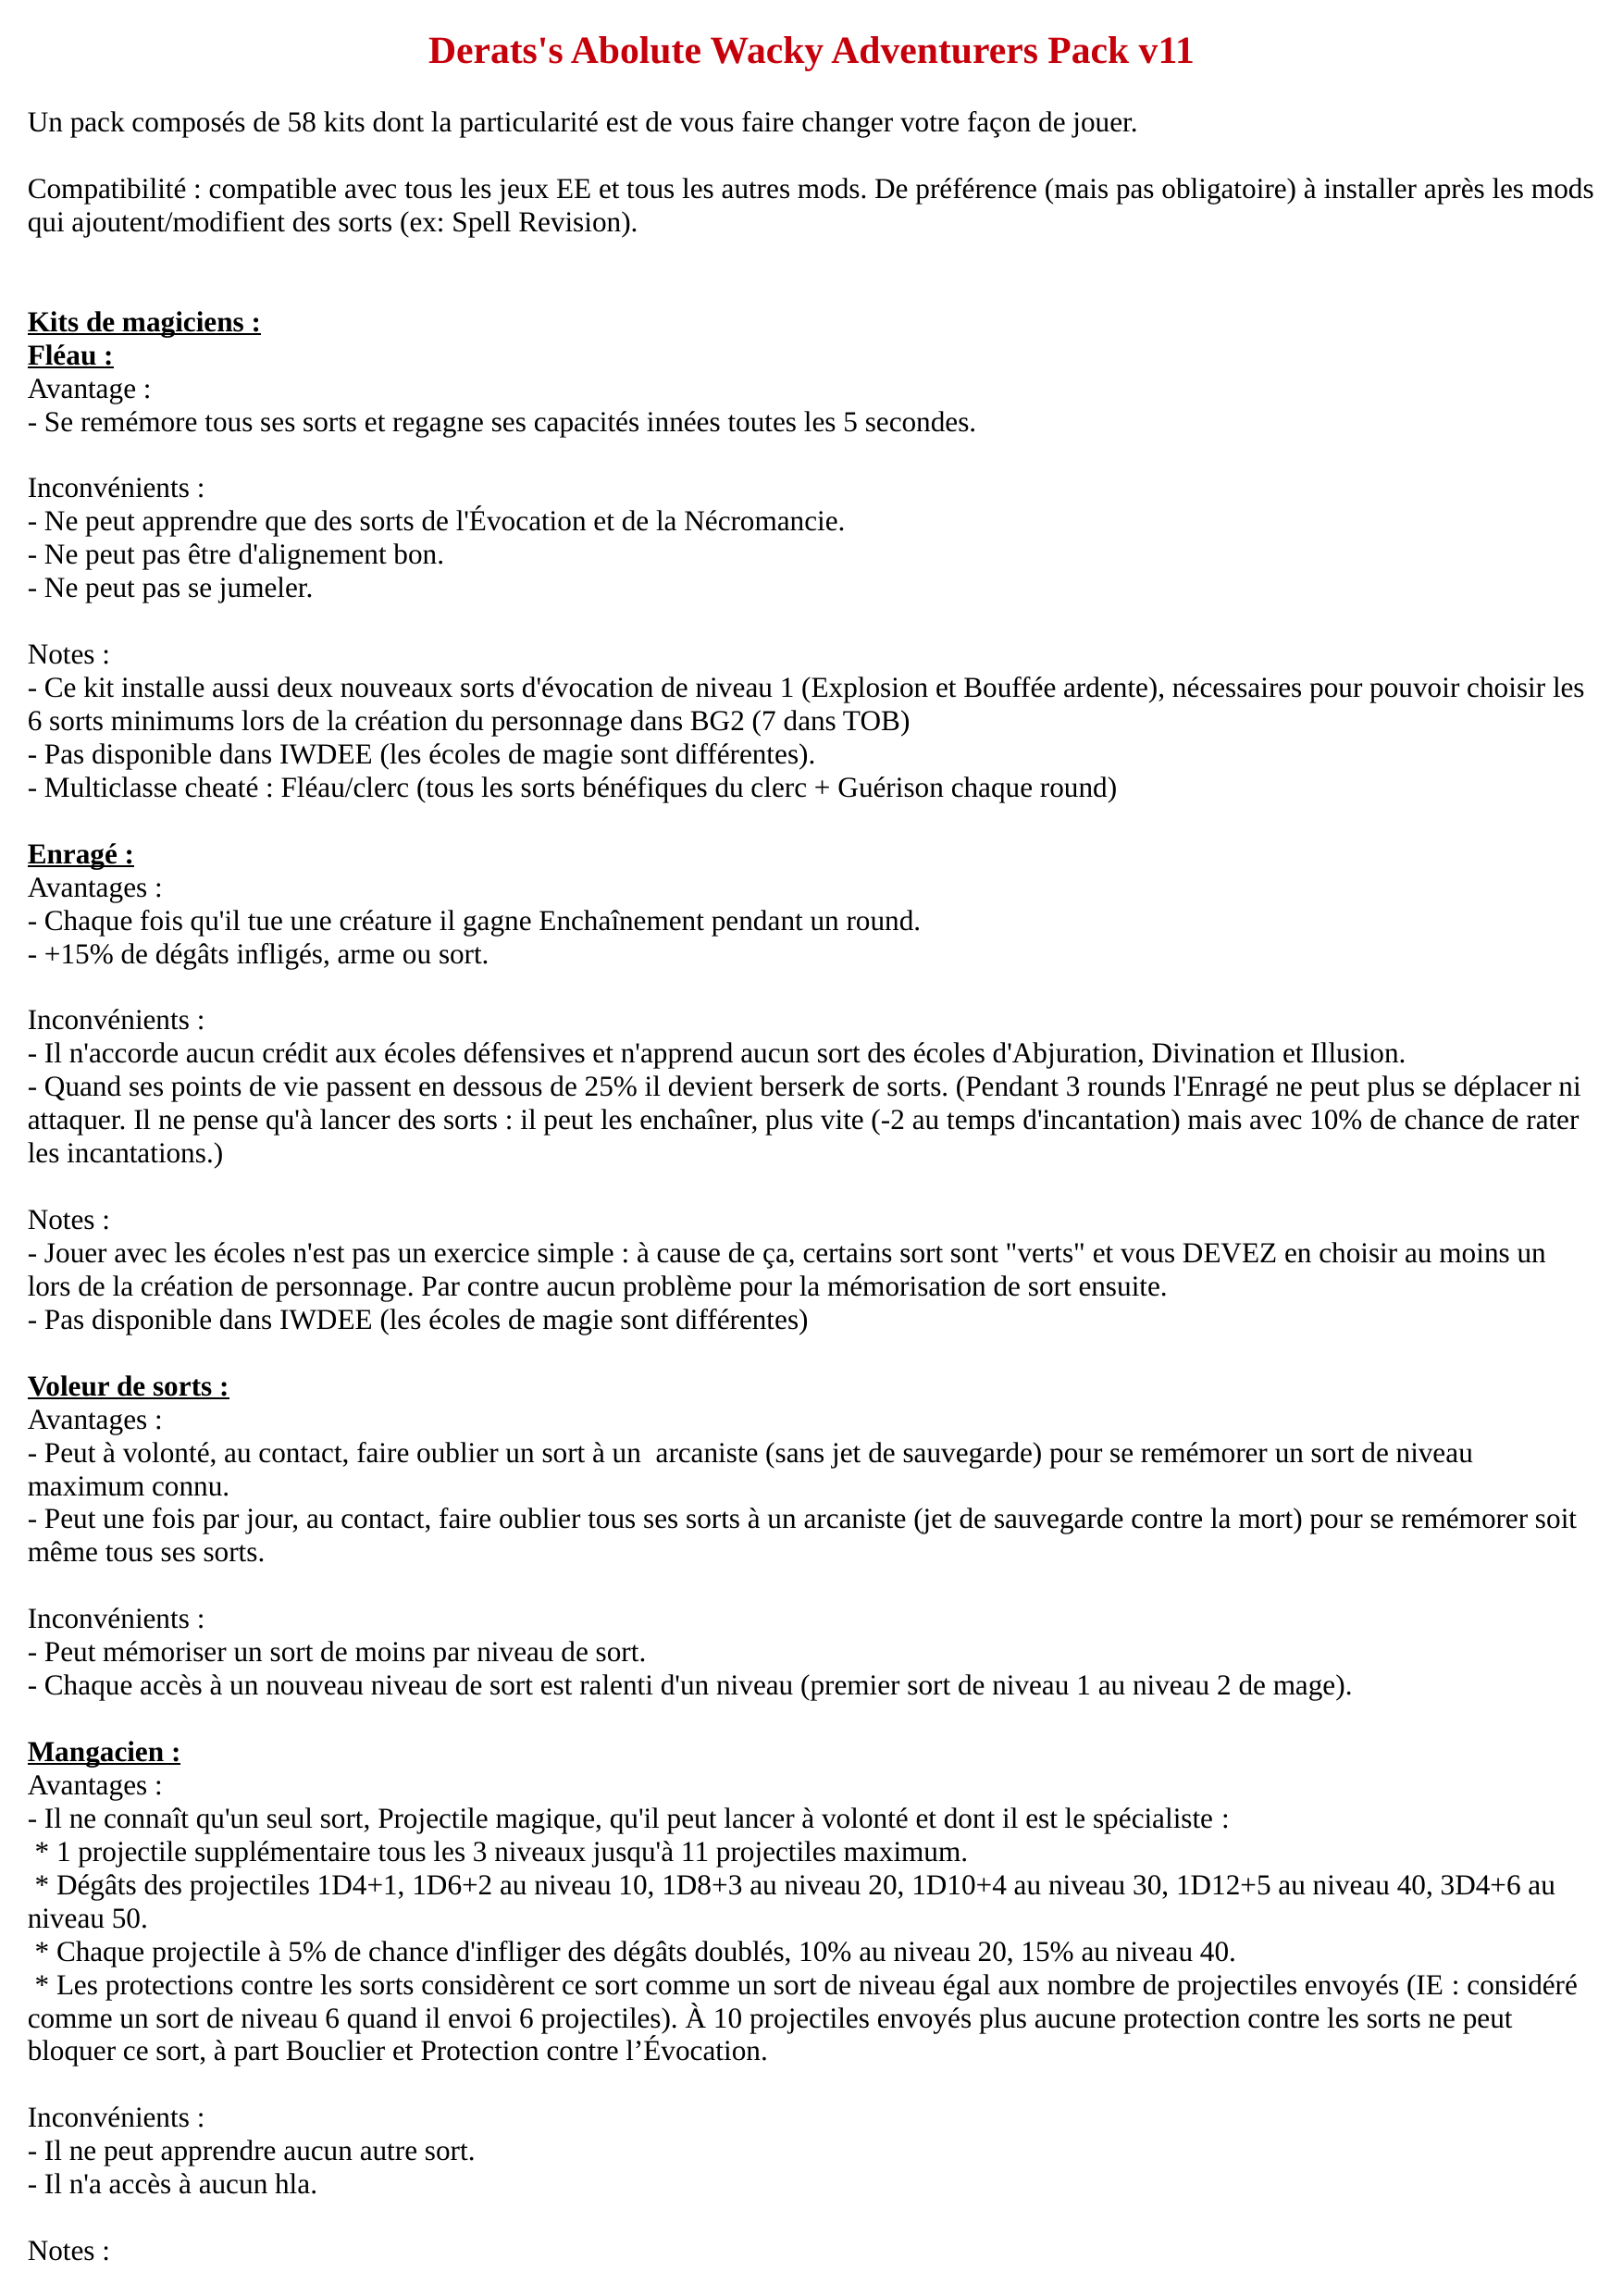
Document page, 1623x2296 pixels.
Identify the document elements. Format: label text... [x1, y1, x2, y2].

text Derats's Abolute Wacky Adventurers Pack v11 [27, 27, 1595, 71]
text * Chaque projectile à 5% de chance d'infliger des dégâts doublés, 10% au niveau 20, 15% au niveau 40. [27, 1934, 1595, 1967]
text - Il n'a accès à aucun hla. [27, 2166, 1595, 2200]
text Inconvénients : [27, 2100, 1595, 2134]
text Compatibilité : compatible avec tous les jeux EE et tous les autres mods. De préférence (mais pas obligatoire) à installer après les mods qui ajoutent/modifient des sorts (ex: Spell Revision). [27, 171, 1595, 238]
text * Les protections contre les sorts considèrent ce sort comme un sort de niveau égal aux nombre de projectiles envoyés (IE : considéré comme un sort de niveau 6 quand il envoi 6 projectiles). À 10 projectiles envoyés plus aucune protection contre les sorts ne peut bloquer ce sort, à part Bouclier et Protection contre l’Évocation. [27, 1967, 1595, 2067]
text Avantages : [27, 1768, 1595, 1801]
text - Peut à volonté, au contact, faire oublier un sort à un arcaniste (sans jet de sauvegarde) pour se remémorer un sort de niveau maximum connu. [27, 1435, 1595, 1502]
text Mangacien : [27, 1734, 1595, 1768]
text - Se remémore tous ses sorts et regagne ses capacités innées toutes les 5 secondes. [27, 404, 1595, 438]
text - Multiclasse cheaté : Fléau/clerc (tous les sorts bénéfiques du clerc + Guérison chaque round) [27, 770, 1595, 803]
text - Jouer avec les écoles n'est pas un exercice simple : à cause de ça, certains sort sont "verts" et vous DEVEZ en choisir au moins un lors de la création de personnage. Par contre aucun problème pour la mémorisation de sort ensuite. [27, 1235, 1595, 1302]
text Inconvénients : [27, 1602, 1595, 1634]
text - Il ne connaît qu'un seul sort, Projectile magique, qu'il peut lancer à volonté et dont il est le spécialiste : [27, 1801, 1595, 1834]
text - Ne peut pas se jumeler. [27, 570, 1595, 603]
text - Pas disponible dans IWDEE (les écoles de magie sont différentes) [27, 1302, 1595, 1335]
text Enragé : [27, 837, 1595, 870]
text Inconvénients : [27, 471, 1595, 503]
text - Il ne peut apprendre aucun autre sort. [27, 2134, 1595, 2166]
text * Dégâts des projectiles 1D4+1, 1D6+2 au niveau 10, 1D8+3 au niveau 20, 1D10+4 au niveau 30, 1D12+5 au niveau 40, 3D4+6 au niveau 50. [27, 1868, 1595, 1934]
text - Ne peut apprendre que des sorts de l'Évocation et de la Nécromancie. [27, 503, 1595, 538]
text Un pack composés de 58 kits dont la particularité est de vous faire changer votre façon de jouer. [27, 105, 1595, 138]
text - Pas disponible dans IWDEE (les écoles de magie sont différentes). [27, 737, 1595, 770]
text - Chaque fois qu'il tue une créature il gagne Enchaînement pendant un round. [27, 903, 1595, 937]
text Fléau : [27, 338, 1595, 371]
text Avantages : [27, 1402, 1595, 1435]
text - Il n'accorde aucun crédit aux écoles défensives et n'apprend aucun sort des écoles d'Abjuration, Divination et Illusion. [27, 1036, 1595, 1070]
text - Ne peut pas être d'alignement bon. [27, 538, 1595, 570]
text Notes : [27, 637, 1595, 670]
text - Peut une fois par jour, au contact, faire oublier tous ses sorts à un arcaniste (jet de sauvegarde contre la mort) pour se remémorer soit même tous ses sorts. [27, 1502, 1595, 1568]
text - Quand ses points de vie passent en dessous de 25% il devient berserk de sorts. (Pendant 3 rounds l'Enragé ne peut plus se déplacer ni attaquer. Il ne pense qu'à lancer des sorts : il peut les enchaîner, plus vite (-2 au temps d'incantation) mais avec 10% de chance de rater les incantations.) [27, 1070, 1595, 1169]
text Avantages : [27, 870, 1595, 903]
text Notes : [27, 1202, 1595, 1235]
text - Chaque accès à un nouveau niveau de sort est ralenti d'un niveau (premier sort de niveau 1 au niveau 2 de mage). [27, 1668, 1595, 1701]
text Notes : [27, 2233, 1595, 2266]
text - Ce kit installe aussi deux nouveaux sorts d'évocation de niveau 1 (Explosion et Bouffée ardente), nécessaires pour pouvoir choisir les 6 sorts minimums lors de la création du personnage dans BG2 (7 dans TOB) [27, 670, 1595, 737]
text Kits de magiciens : [27, 304, 1595, 338]
text Inconvénients : [27, 1003, 1595, 1036]
text Voleur de sorts : [27, 1369, 1595, 1402]
text Avantage : [27, 371, 1595, 404]
text * 1 projectile supplémentaire tous les 3 niveaux jusqu'à 11 projectiles maximum. [27, 1834, 1595, 1868]
text - Peut mémoriser un sort de moins par niveau de sort. [27, 1634, 1595, 1668]
text - +15% de dégâts infligés, arme ou sort. [27, 937, 1595, 970]
